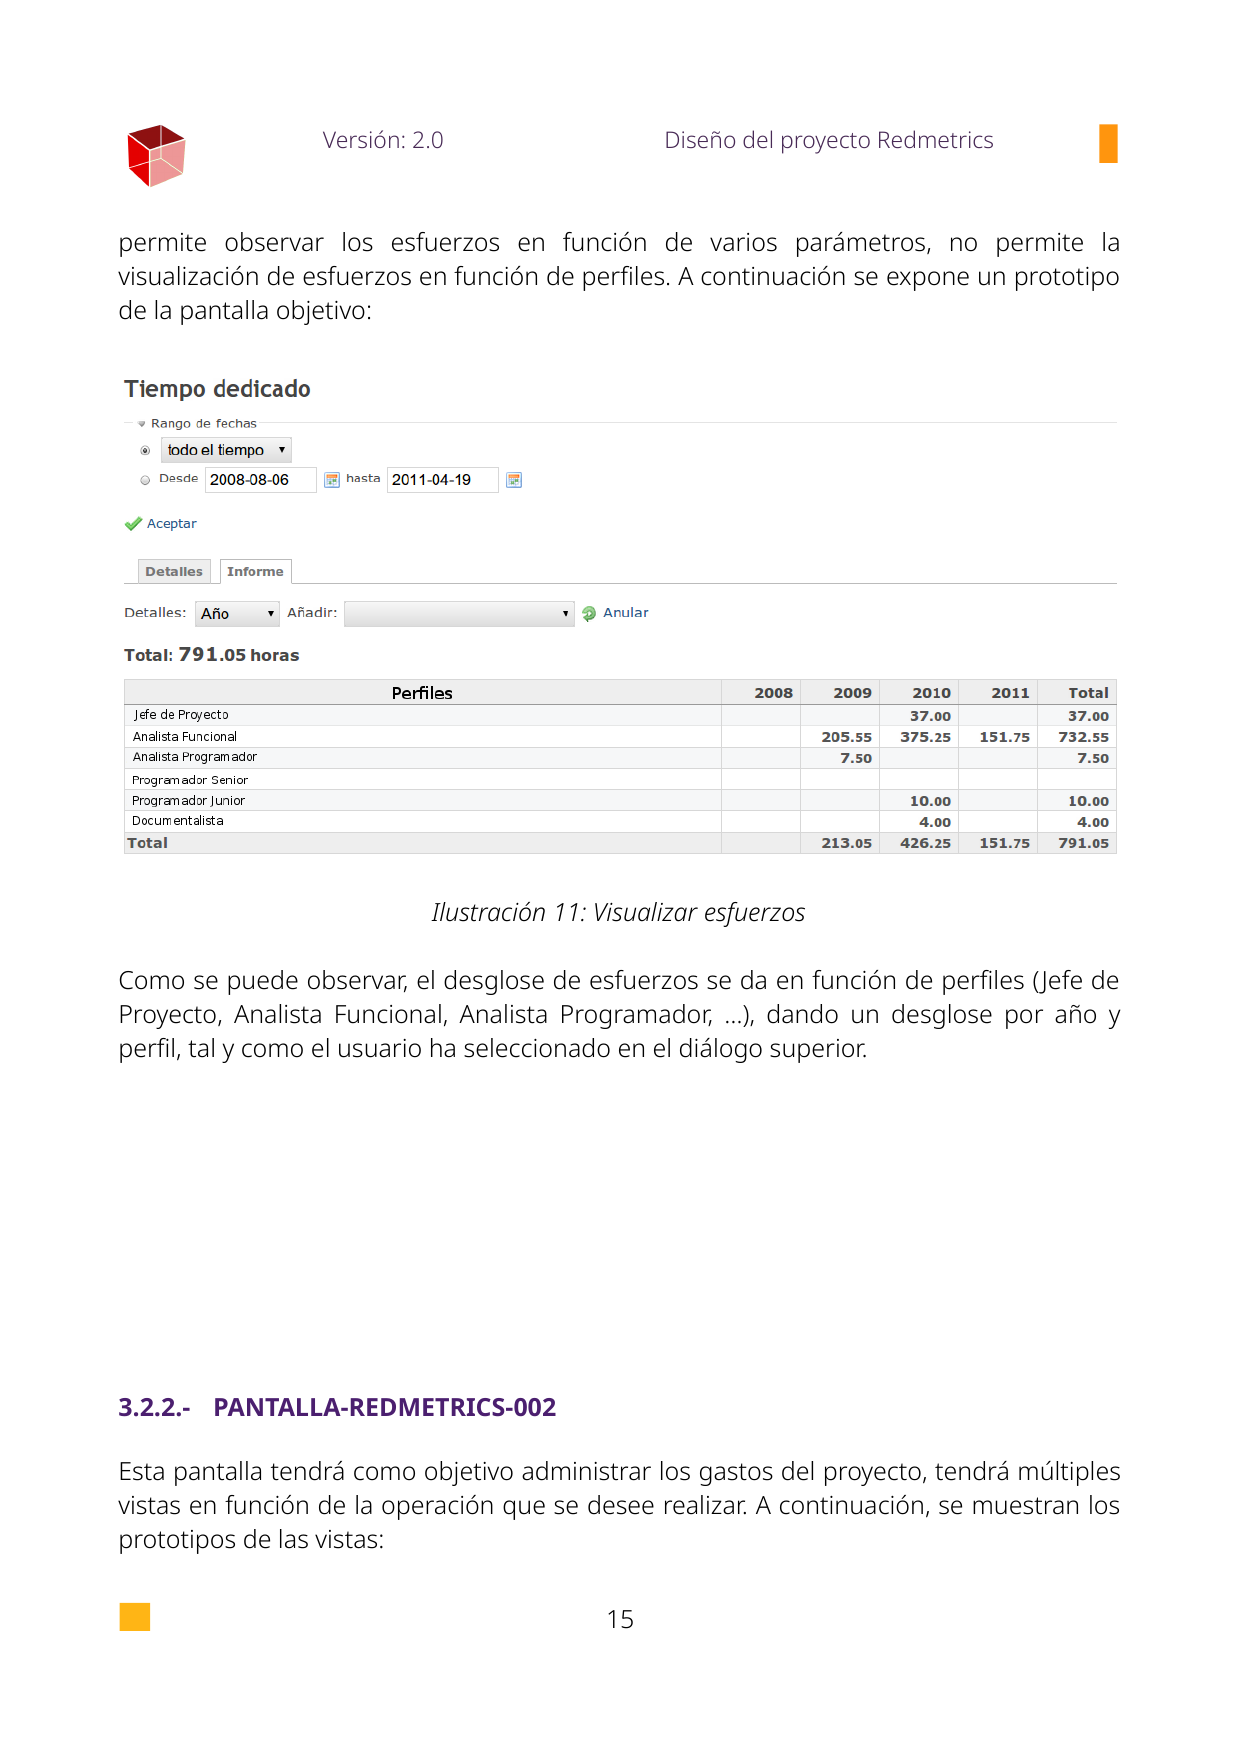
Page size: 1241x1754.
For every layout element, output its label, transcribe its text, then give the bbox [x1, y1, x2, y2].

text Ilustración 11: Visualizar esfuerzos [118, 861, 1122, 929]
text permite observar los esfuerzos en función de varios parámetros, no permite la visualización de esfuerzos en función de perfiles. A continuación se expone un prototipo de la pantalla objetivo: [118, 225, 1122, 327]
picture [118, 373, 1123, 861]
text Como se puede observar, el desglose de esfuerzos se da en función de perfiles (Jefe de Proyecto, Analista Funcional, Analista Programador, …), dando un desglose por año y perfil, tal y como el usuario ha seleccionado en el diálogo superior. [118, 963, 1122, 1065]
picture [123, 123, 189, 189]
subtitle PANTALLA-REDMETRICS-002 [118, 1389, 1122, 1423]
text Esta pantalla tendrá como objetivo administrar los gastos del proyecto, tendrá múltiples vistas en función de la operación que se desee realizar. A continuación, se muestran los prototipos de las vistas: [118, 1453, 1122, 1556]
